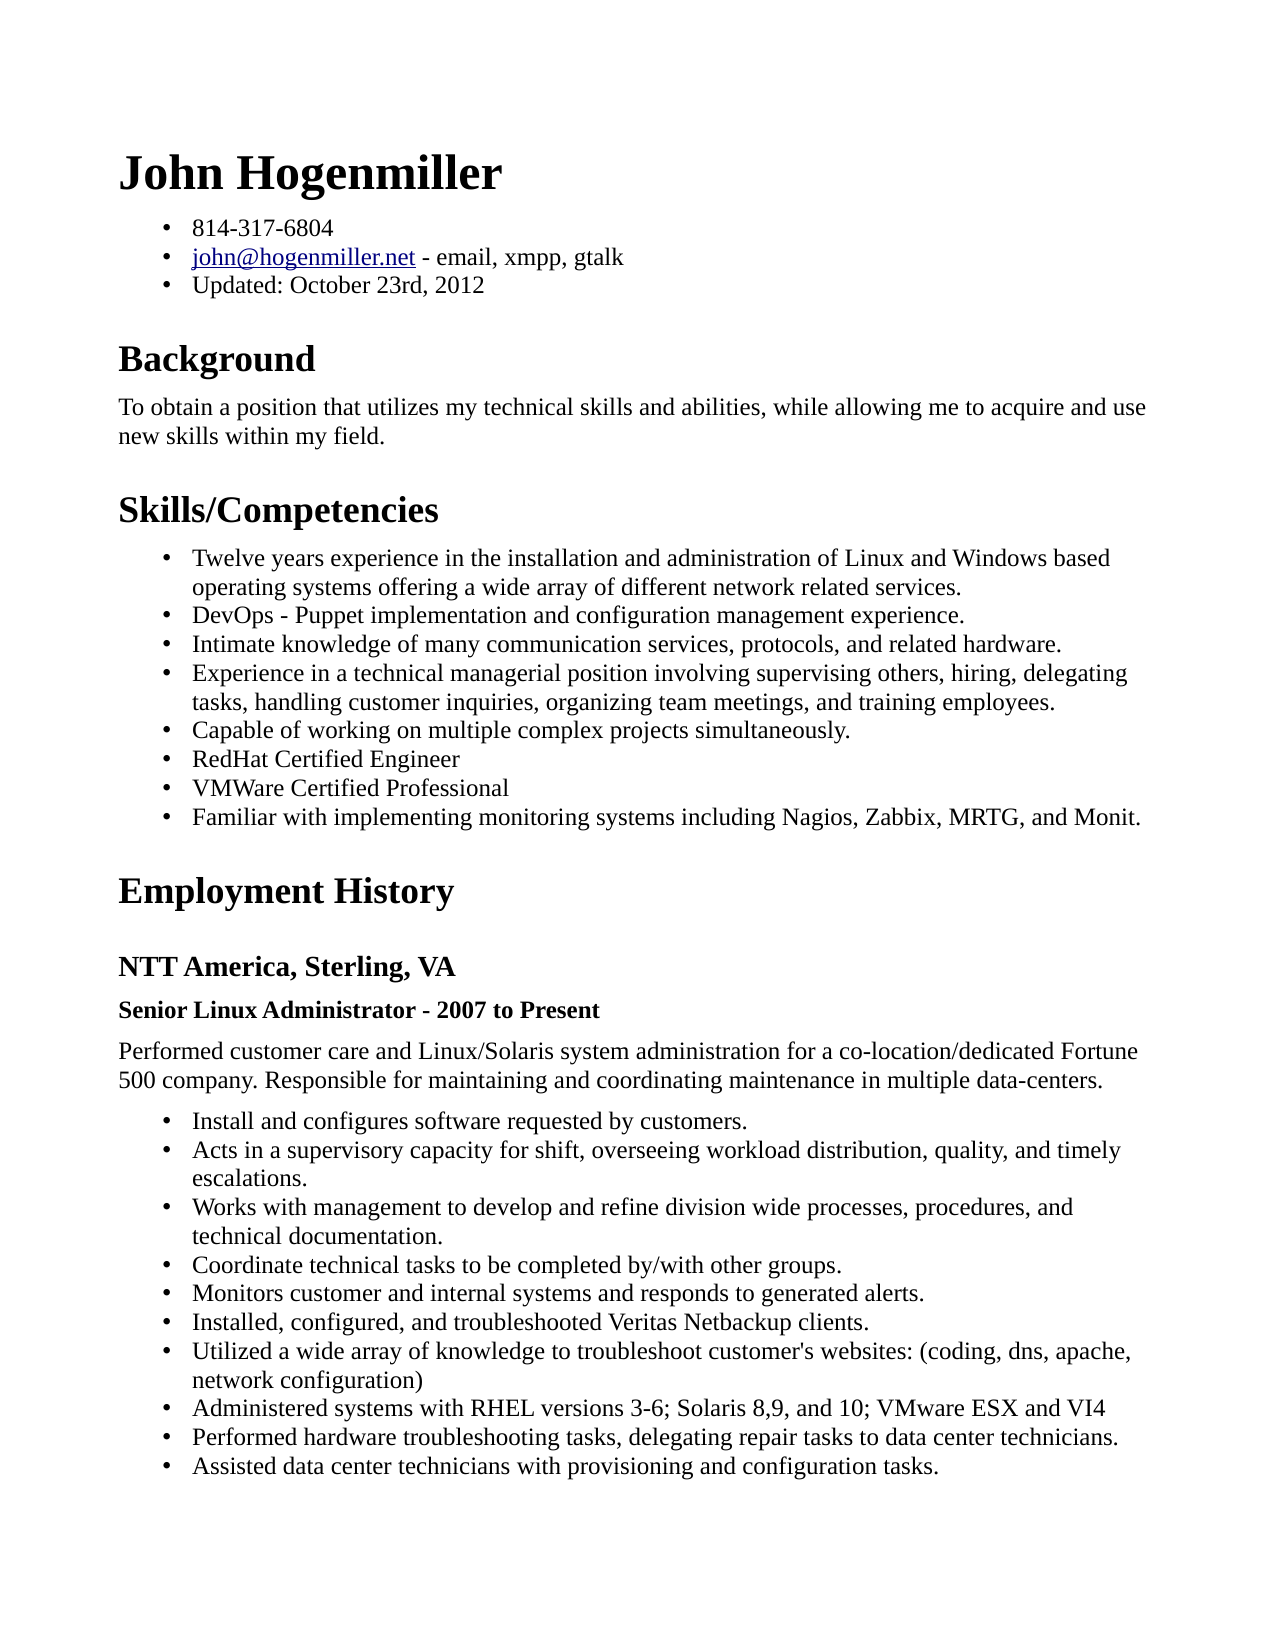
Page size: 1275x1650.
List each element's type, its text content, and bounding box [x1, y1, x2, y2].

list RedHat Certified Engineer [162, 744, 1157, 773]
list Experience in a technical managerial position involving supervising others, hiring, delegating tasks, handling customer inquiries, organizing team meetings, and training employees. [162, 658, 1157, 716]
list Installed, configured, and troubleshooted Veritas Netbackup clients. [162, 1307, 1157, 1336]
list Install and configures software requested by customers. [162, 1106, 1157, 1135]
list VMWare Certified Professional [162, 773, 1157, 802]
list Utilized a wide array of knowledge to troubleshoot customer's websites: (coding, dns, apache, network configuration) [162, 1336, 1157, 1393]
list 814-317-6804 [162, 213, 1157, 242]
subtitle Skills/Competencies [118, 487, 1157, 531]
list Intimate knowledge of many communication services, protocols, and related hardware. [162, 629, 1157, 658]
text Senior Linux Administrator - 2007 to Present [118, 995, 1157, 1023]
list Updated: October 23rd, 2012 [162, 271, 1157, 299]
list Twelve years experience in the installation and administration of Linux and Windows based operating systems offering a wide array of different network related services. [162, 543, 1157, 601]
text To obtain a position that utilizes my technical skills and abilities, while allowing me to acquire and use new skills within my field. [118, 392, 1157, 450]
list Familiar with implementing monitoring systems including Nagios, Zabbix, MRTG, and Monit. [162, 802, 1157, 831]
list Monitors customer and internal systems and responds to generated alerts. [162, 1278, 1157, 1307]
list Capable of working on multiple complex projects simultaneously. [162, 716, 1157, 744]
list john@hogenmiller.net - email, xmpp, gtalk [162, 242, 1157, 271]
list Assisted data center technicians with provisioning and configuration tasks. [162, 1451, 1157, 1480]
subtitle John Hogenmiller [118, 143, 1157, 201]
subtitle Background [118, 337, 1157, 380]
text Performed customer care and Linux/Solaris system administration for a co-location/dedicated Fortune 500 company. Responsible for maintaining and coordinating maintenance in multiple data-centers. [118, 1036, 1157, 1093]
list Administered systems with RHEL versions 3-6; Solaris 8,9, and 10; VMware ESX and VI4 [162, 1393, 1157, 1422]
subtitle NTT America, Sterling, VA [118, 949, 1157, 982]
list Works with management to develop and refine division wide processes, procedures, and technical documentation. [162, 1192, 1157, 1250]
list Coordinate technical tasks to be completed by/with other groups. [162, 1250, 1157, 1278]
list DevOps - Puppet implementation and configuration management experience. [162, 601, 1157, 629]
list Performed hardware troubleshooting tasks, delegating repair tasks to data center technicians. [162, 1422, 1157, 1451]
subtitle Employment History [118, 868, 1157, 911]
list Acts in a supervisory capacity for shift, overseeing workload distribution, quality, and timely escalations. [162, 1135, 1157, 1192]
